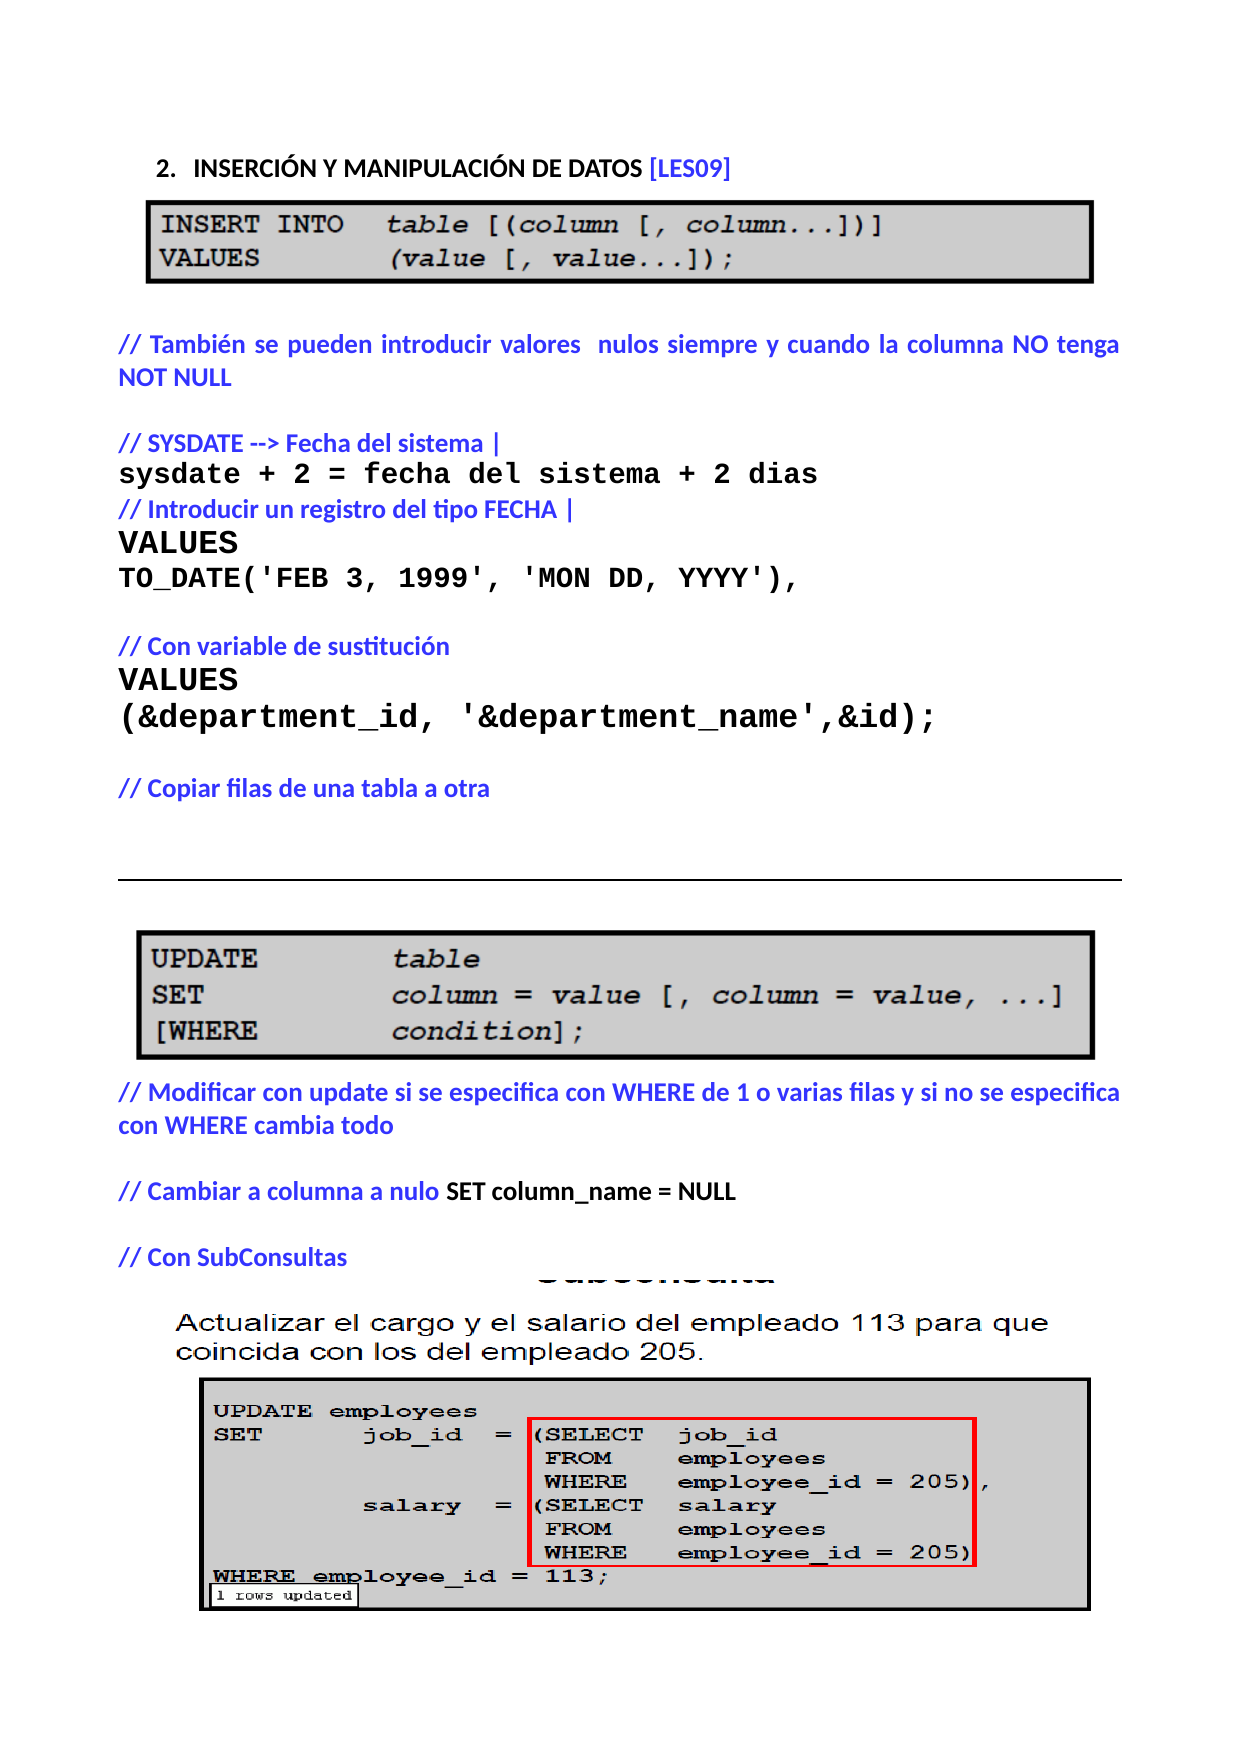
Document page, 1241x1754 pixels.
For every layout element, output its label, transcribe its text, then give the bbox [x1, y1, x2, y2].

text // Introducir un registro del tipo FECHA | [118, 492, 1122, 526]
text TO_DATE('FEB 3, 1999', 'MON DD, YYYY'), [118, 563, 1122, 596]
text VALUES [118, 662, 1122, 700]
text // Copiar filas de una tabla a otra [118, 771, 1122, 804]
picture [118, 913, 1123, 1076]
text // También se pueden introducir valores nulos siempre y cuando la columna NO tenga NOT NULL [118, 327, 1122, 393]
text // Con variable de sustitución [118, 629, 1122, 662]
text VALUES [118, 526, 1122, 563]
list INSERCIÓN Y MANIPULACIÓN DE DATOS [LES09] [156, 151, 1122, 184]
text sysdate + 2 = fecha del sistema + 2 dias [118, 459, 1122, 492]
text // SYSDATE --> Fecha del sistema | [118, 426, 1122, 459]
picture [136, 184, 1104, 295]
text // Cambiar a columna a nulo SET column_name = NULL [118, 1174, 1122, 1207]
text // Modificar con update si se especifica con WHERE de 1 o varias filas y si no se especifica con WHERE cambia todo [118, 1076, 1122, 1141]
text (&department_id, '&department_name',&id); [118, 700, 1122, 738]
text // Con SubConsultas [118, 1240, 1122, 1273]
picture [120, 1280, 1099, 1635]
